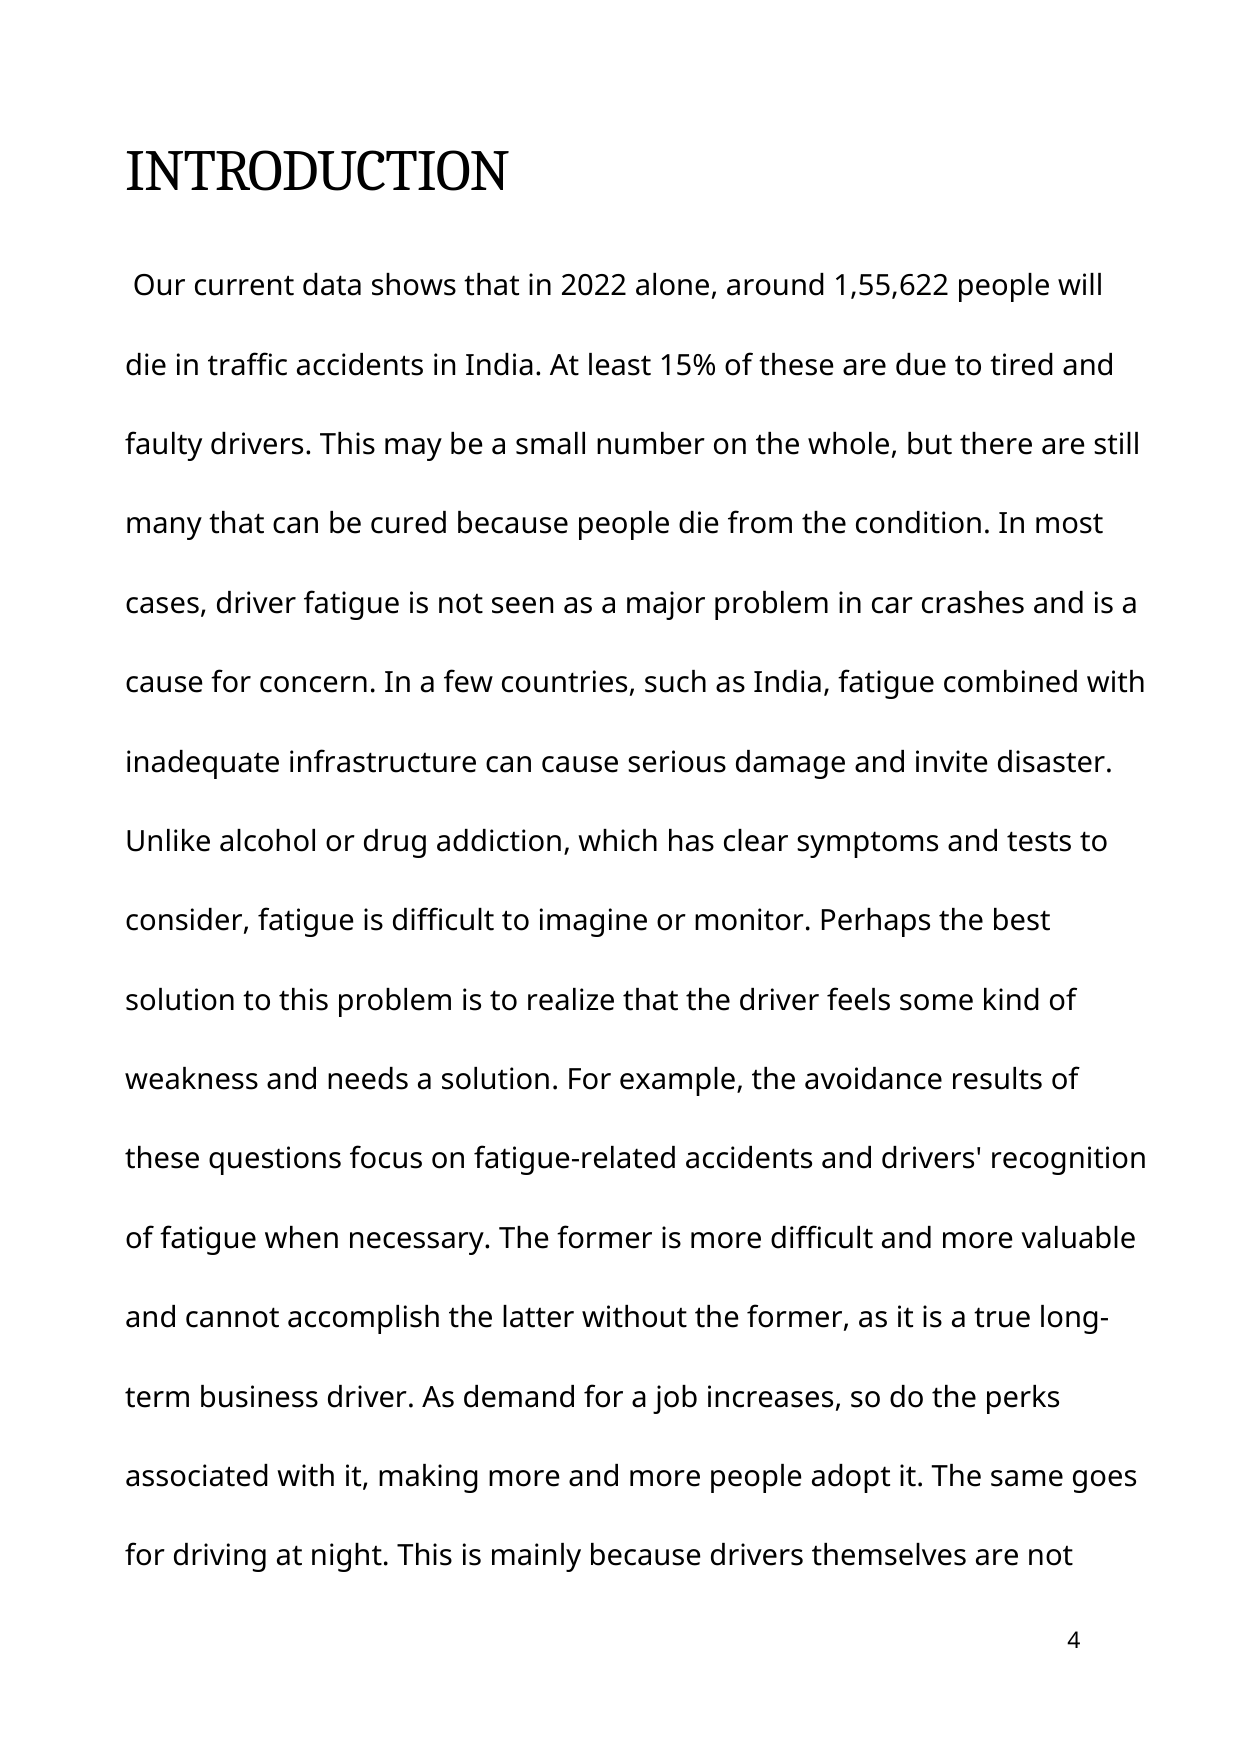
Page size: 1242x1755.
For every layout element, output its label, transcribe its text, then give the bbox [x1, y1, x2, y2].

title INTRODUCTION [125, 137, 1148, 204]
text Our current data shows that in 2022 alone, around 1,55,622 people will die in traffic accidents in India. At least 15% of these are due to tired and faulty drivers. This may be a small number on the whole, but there are still many that can be cured because people die from the condition. In most cases, driver fatigue is not seen as a major problem in car crashes and is a cause for concern. In a few countries, such as India, fatigue combined with inadequate infrastructure can cause serious damage and invite disaster. Unlike alcohol or drug addiction, which has clear symptoms and tests to consider, fatigue is difficult to imagine or monitor. Perhaps the best solution to this problem is to realize that the driver feels some kind of weakness and needs a solution. For example, the avoidance results of these questions focus on fatigue-related accidents and drivers' recognition of fatigue when necessary. The former is more difficult and more valuable and cannot accomplish the latter without the former, as it is a true long-term business driver. As demand for a job increases, so do the perks associated with it, making more and more people adopt it. The same goes for driving at night. This is mainly because drivers themselves are not [125, 264, 1148, 1574]
